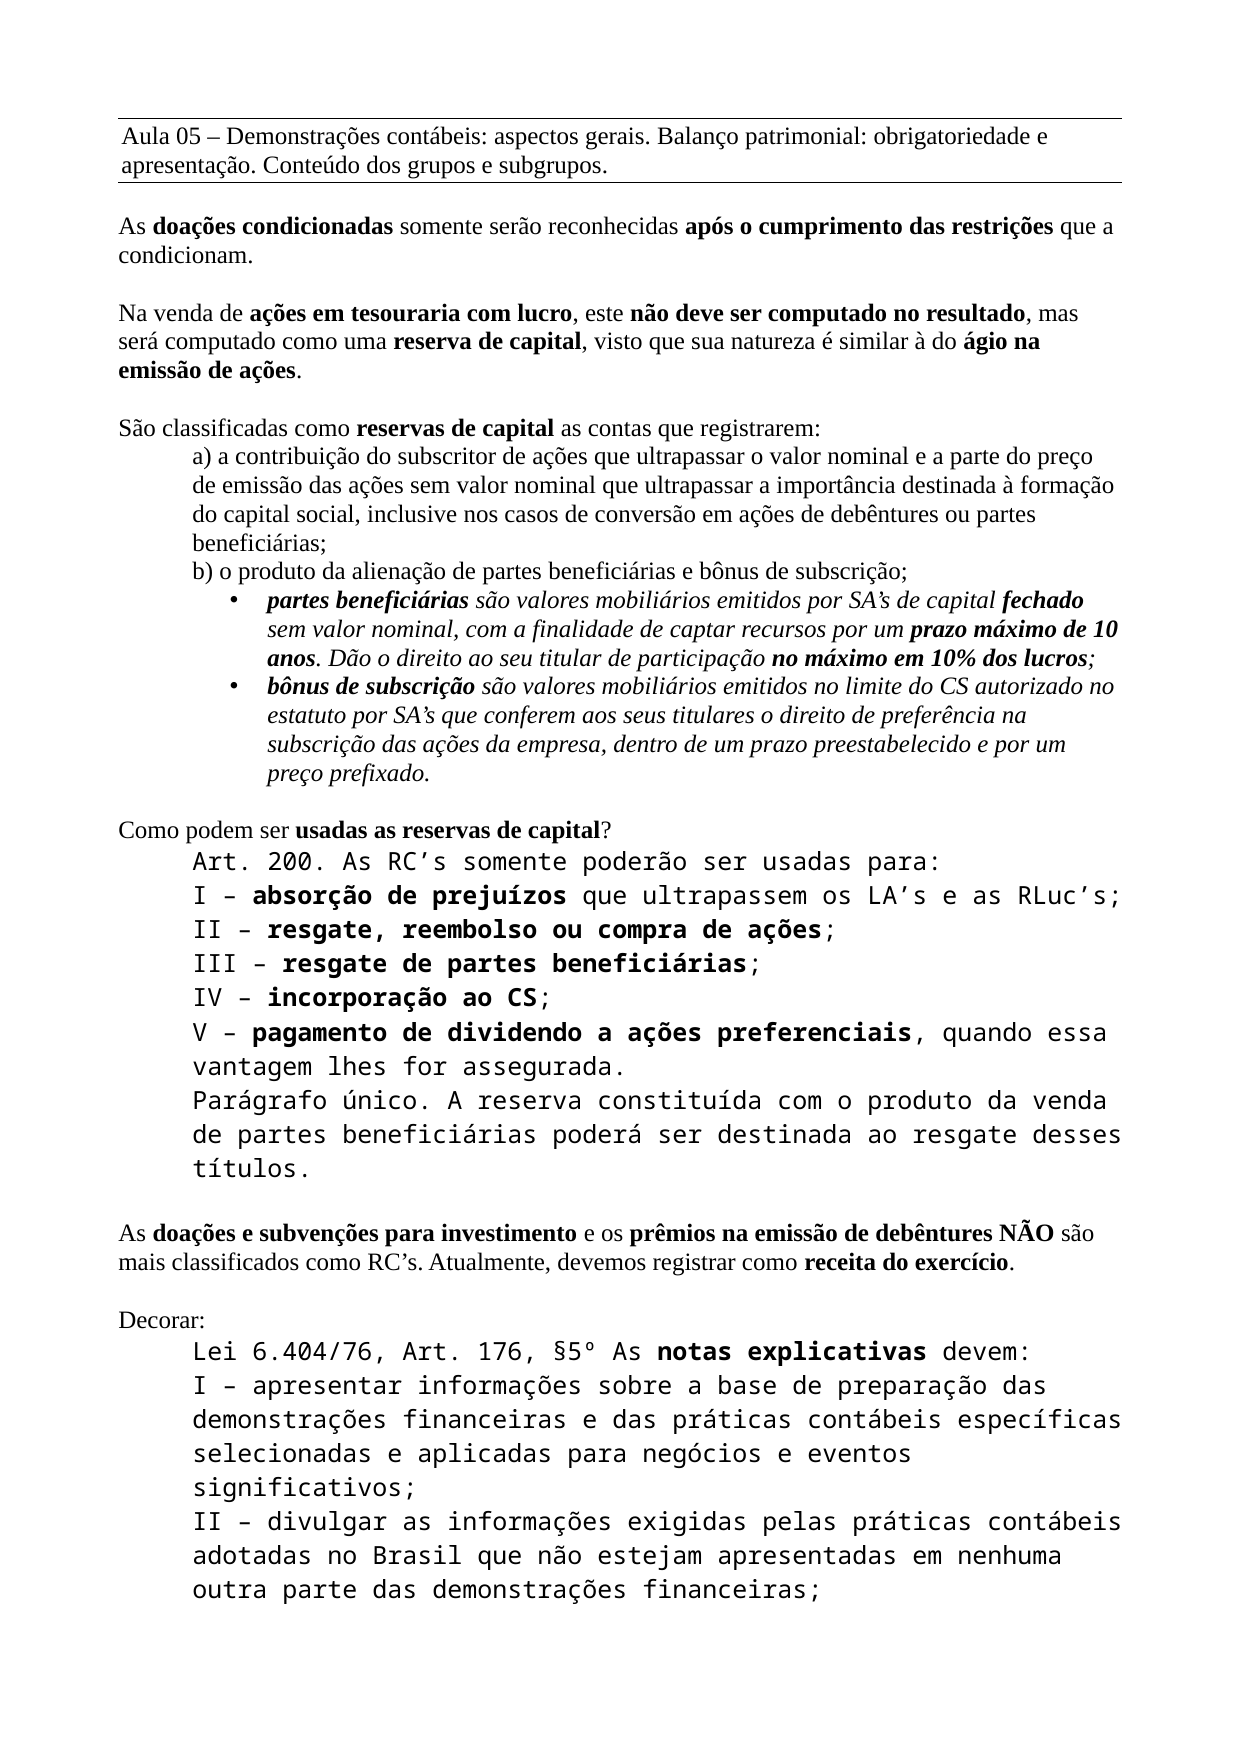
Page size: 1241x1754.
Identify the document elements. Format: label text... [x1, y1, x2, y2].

text São classificadas como reservas de capital as contas que registrarem: [118, 413, 1122, 441]
text II – resgate, reembolso ou compra de ações; [192, 912, 1122, 946]
text As doações e subvenções para investimento e os prêmios na emissão de debêntures NÃO são mais classificados como RC’s. Atualmente, devemos registrar como receita do exercício. [118, 1218, 1122, 1276]
text a) a contribuição do subscritor de ações que ultrapassar o valor nominal e a parte do preço de emissão das ações sem valor nominal que ultrapassar a importância destinada à formação do capital social, inclusive nos casos de conversão em ações de debêntures ou partes beneficiárias; [192, 441, 1122, 556]
text V – pagamento de dividendo a ações preferenciais, quando essa vantagem lhes for assegurada. [192, 1014, 1122, 1082]
text I – absorção de prejuízos que ultrapassem os LA’s e as RLuc’s; [192, 878, 1122, 912]
text Na venda de ações em tesouraria com lucro, este não deve ser computado no resultado, mas será computado como uma reserva de capital, visto que sua natureza é similar à do ágio na emissão de ações. [118, 298, 1122, 384]
text I – apresentar informações sobre a base de preparação das demonstrações financeiras e das práticas contábeis específicas selecionadas e aplicadas para negócios e eventos significativos; [192, 1368, 1122, 1504]
text II – divulgar as informações exigidas pelas práticas contábeis adotadas no Brasil que não estejam apresentadas em nenhuma outra parte das demonstrações financeiras; [192, 1504, 1122, 1606]
text Decorar: [118, 1305, 1122, 1333]
text Art. 200. As RC’s somente poderão ser usadas para: [192, 844, 1122, 878]
text Parágrafo único. A reserva constituída com o produto da venda de partes beneficiárias poderá ser destinada ao resgate desses títulos. [192, 1082, 1122, 1184]
text Como podem ser usadas as reservas de capital? [118, 815, 1122, 844]
text IV – incorporação ao CS; [192, 980, 1122, 1014]
text III – resgate de partes beneficiárias; [192, 946, 1122, 980]
list partes beneficiárias são valores mobiliários emitidos por SA’s de capital fechado sem valor nominal, com a finalidade de captar recursos por um prazo máximo de 10 anos. Dão o direito ao seu titular de participação no máximo em 10% dos lucros; [229, 585, 1122, 671]
text Lei 6.404/76, Art. 176, §5º As notas explicativas devem: [192, 1333, 1122, 1368]
text As doações condicionadas somente serão reconhecidas após o cumprimento das restrições que a condicionam. [118, 211, 1122, 269]
list bônus de subscrição são valores mobiliários emitidos no limite do CS autorizado no estatuto por SA’s que conferem aos seus titulares o direito de preferência na subscrição das ações da empresa, dentro de um prazo preestabelecido e por um preço prefixado. [229, 671, 1122, 786]
text b) o produto da alienação de partes beneficiárias e bônus de subscrição; [192, 556, 1122, 585]
